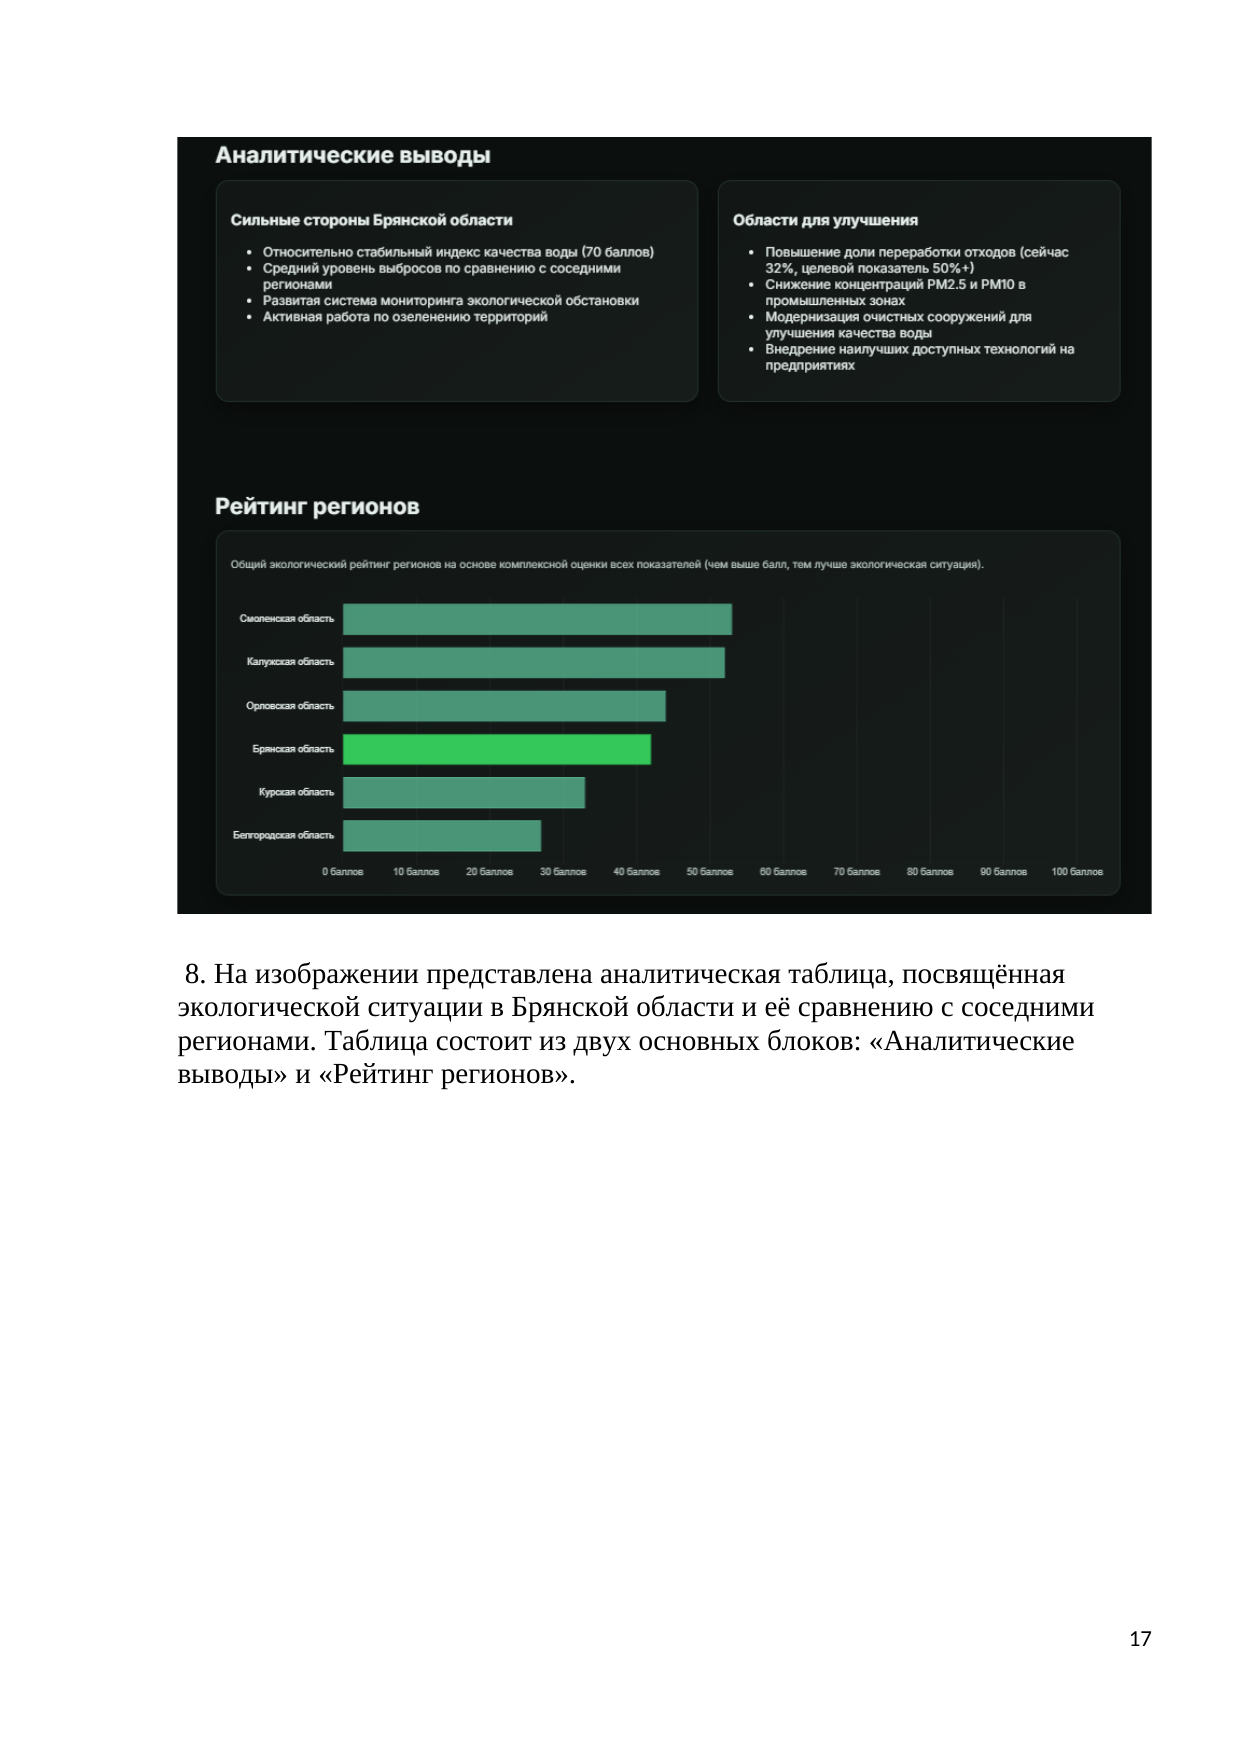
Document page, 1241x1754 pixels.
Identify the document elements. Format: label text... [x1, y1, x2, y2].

text 8. На изображении представлена аналитическая таблица, посвящённая экологической ситуации в Брянской области и её сравнению с соседними регионами. Таблица состоит из двух основных блоков: «Аналитические выводы» и «Рейтинг регионов». [177, 956, 1152, 1090]
